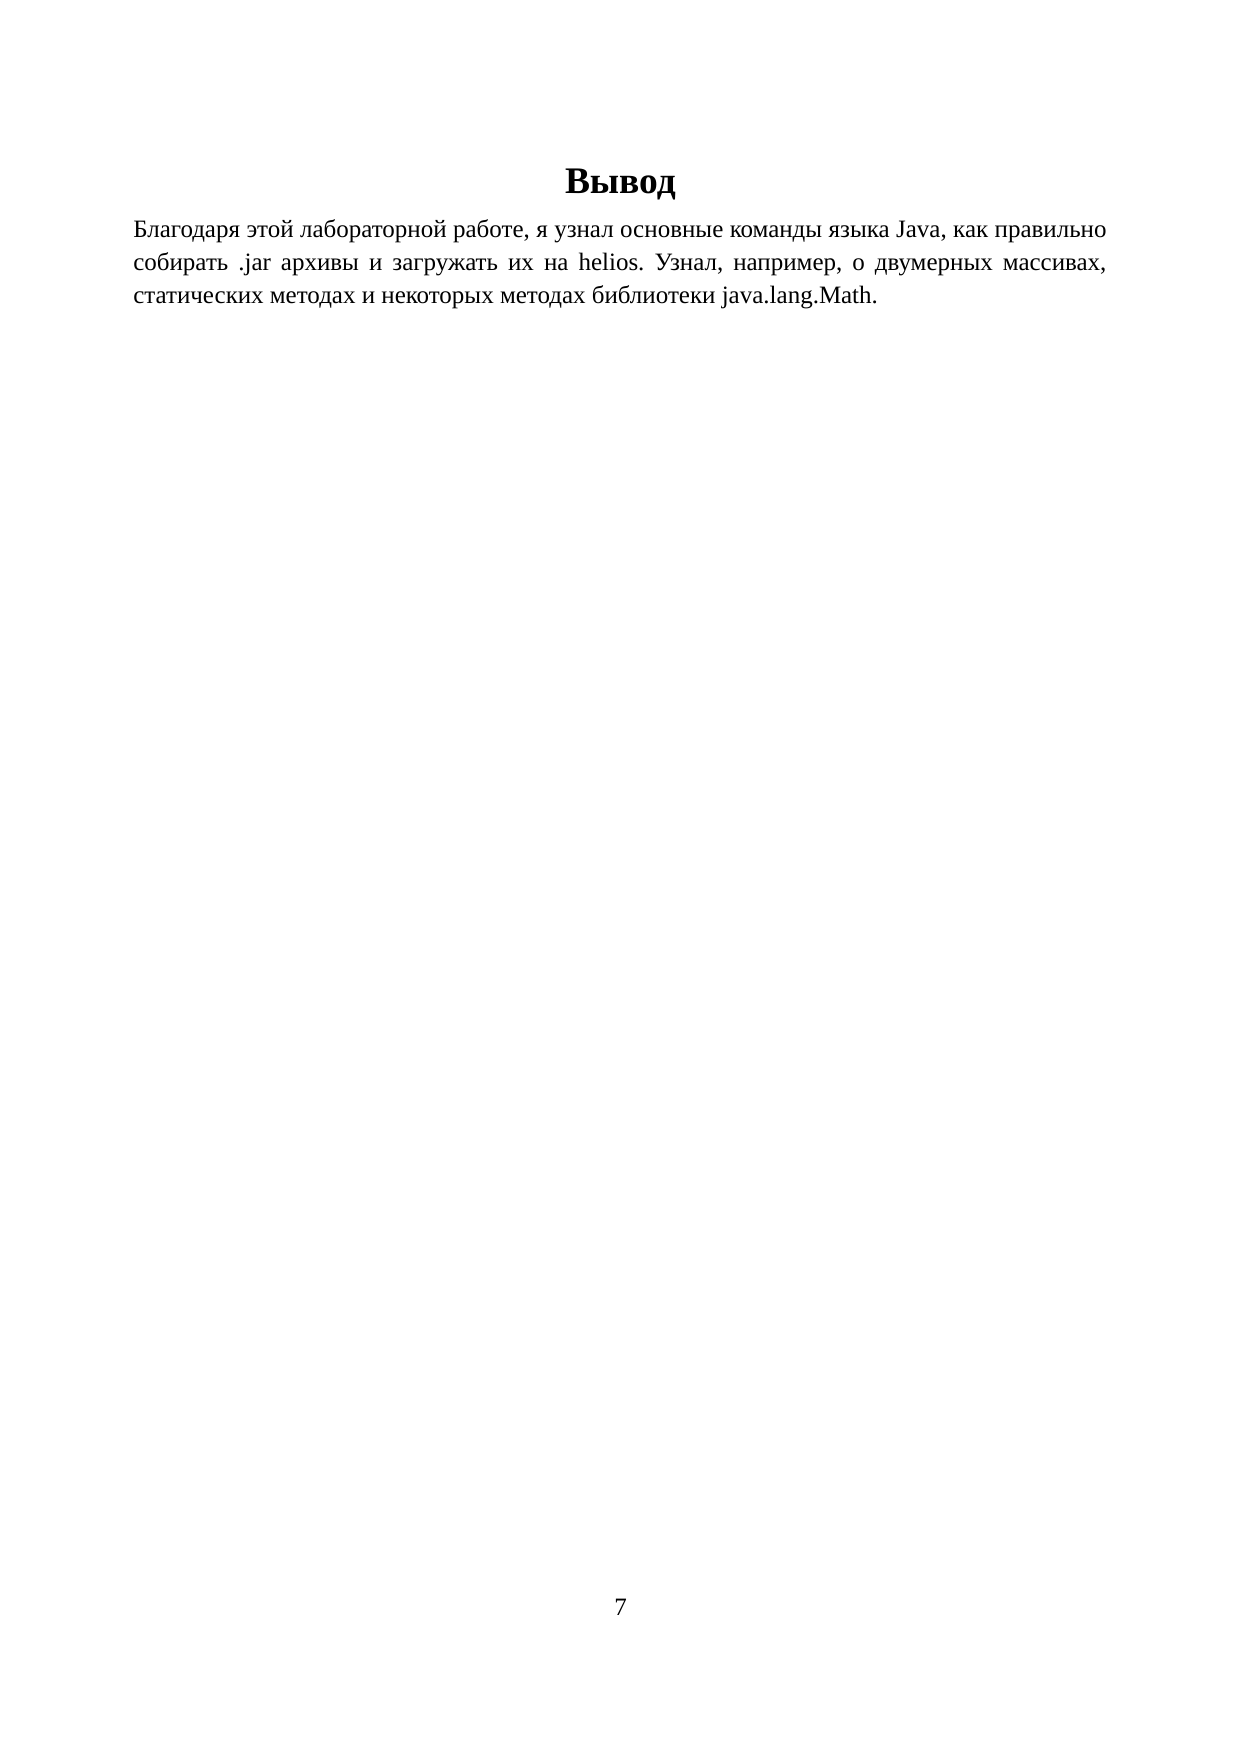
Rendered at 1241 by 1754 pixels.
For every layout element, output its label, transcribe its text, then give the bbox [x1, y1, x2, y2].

subtitle Вывод [133, 158, 1107, 201]
text Благодаря этой лабораторной работе, я узнал основные команды языка Java, как правильно собирать .jar архивы и загружать их на helios. Узнал, например, о двумерных массивах, статических методах и некоторых методах библиотеки java.lang.Math. [133, 214, 1107, 308]
